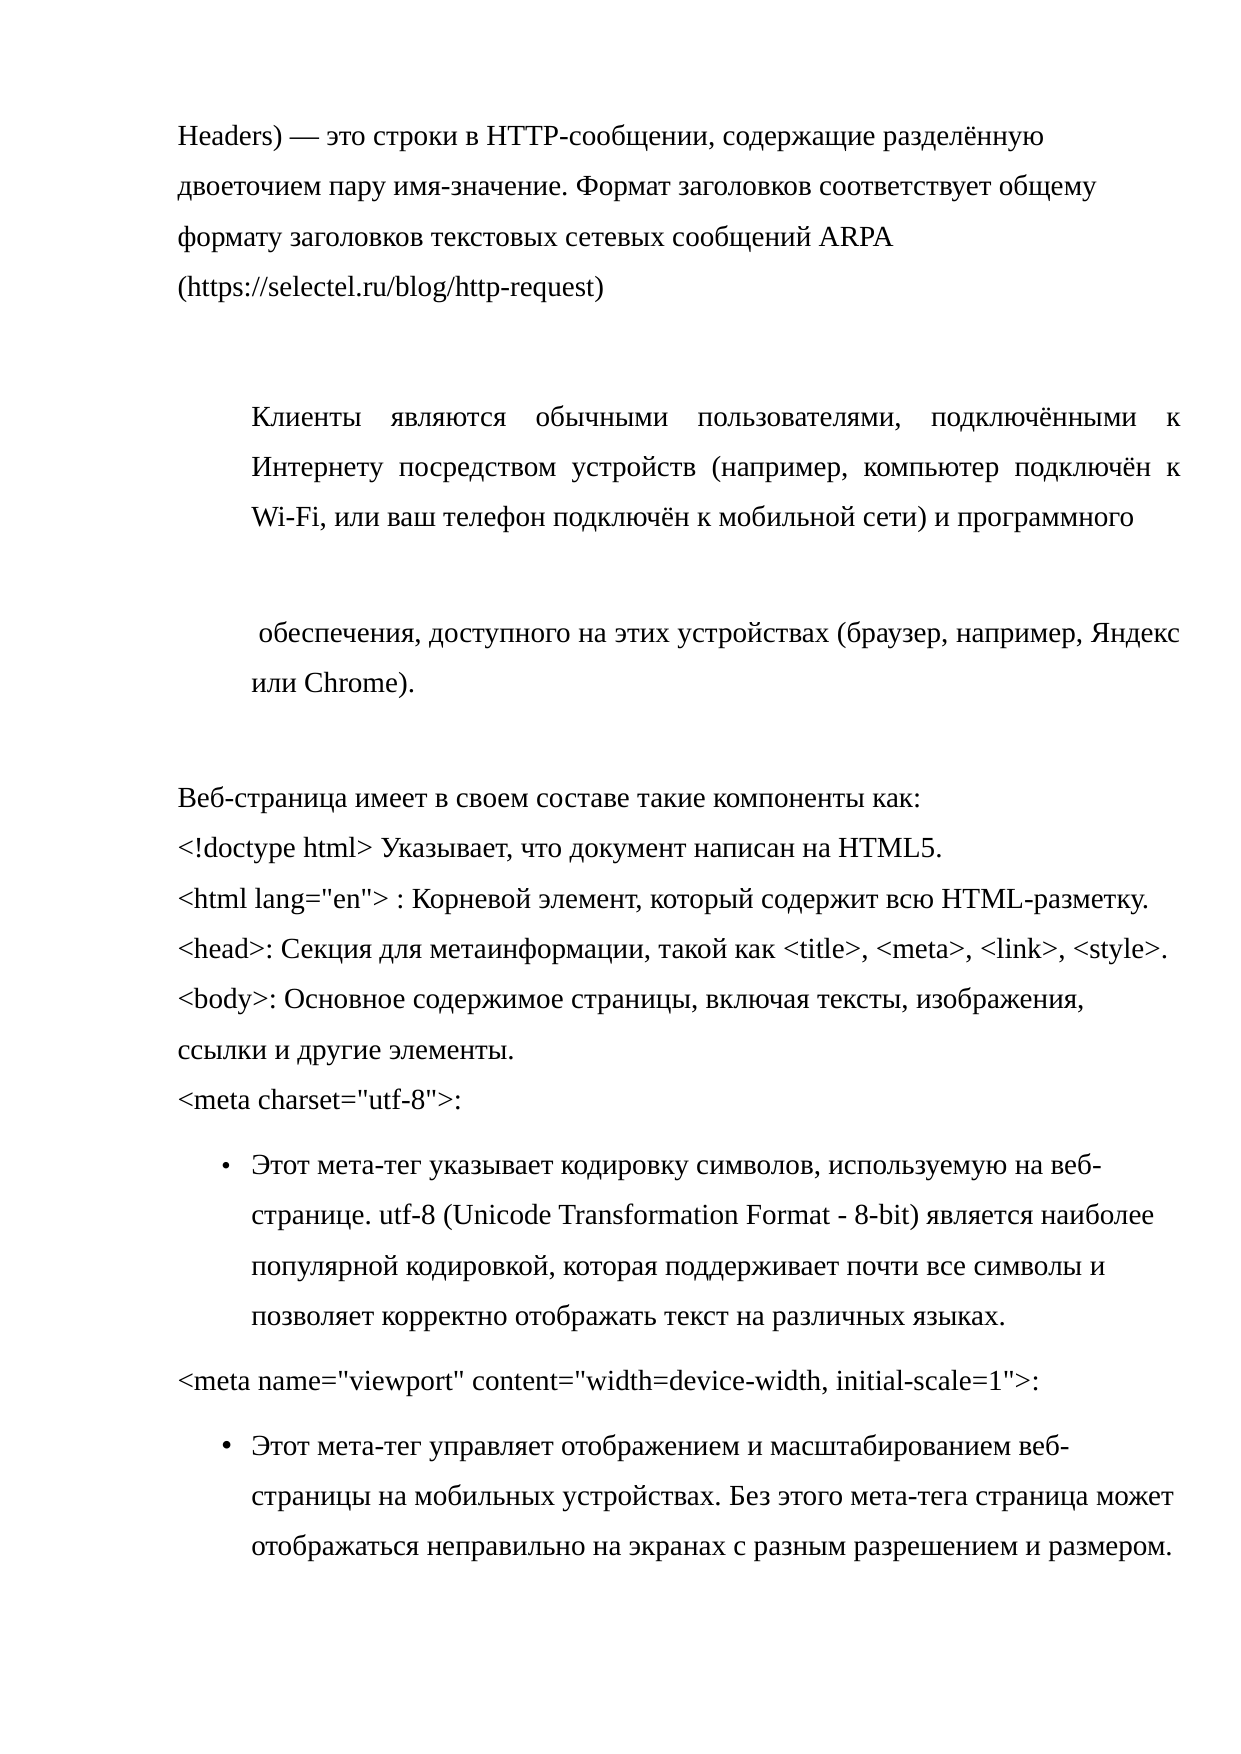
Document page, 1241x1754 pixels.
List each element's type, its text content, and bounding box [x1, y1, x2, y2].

list обеспечения, доступного на этих устройствах (браузер, например, Яндекс или Chrome). [222, 615, 1181, 698]
text <body>: Основное содержимое страницы, включая тексты, изображения, ссылки и другие элементы. [177, 981, 1181, 1065]
text <head>: Секция для метаинформации, такой как <title>, <meta>, <link>, <style>. [177, 931, 1181, 965]
list Клиенты являются обычными пользователями, подключёнными к Интернету посредством устройств (например, компьютер подключён к Wi-Fi, или ваш телефон подключён к мобильной сети) и программного [222, 399, 1181, 533]
list Этот мета-тег управляет отображением и масштабированием веб-страницы на мобильных устройствах. Без этого мета-тега страница может отображаться неправильно на экранах с разным разрешением и размером. [222, 1428, 1181, 1562]
text <html lang="en"> : Корневой элемент, который содержит всю HTML-разметку. [177, 881, 1181, 914]
text Веб-страница имеет в своем составе такие компоненты как: [177, 780, 1181, 814]
text Headers) — это строки в HTTP-сообщении, содержащие разделённую двоеточием пару имя-значение. Формат заголовков соответствует общему формату заголовков текстовых сетевых сообщений ARPA (https://selectel.ru/blog/http-request) [177, 118, 1181, 303]
text <meta charset="utf-8">: [177, 1082, 1181, 1116]
list Этот мета-тег указывает кодировку символов, используемую на веб-странице. utf-8 (Unicode Transformation Format - 8-bit) является наиболее популярной кодировкой, которая поддерживает почти все символы и позволяет корректно отображать текст на различных языках. [222, 1147, 1181, 1331]
text <meta name="viewport" content="width=device-width, initial-scale=1">: [177, 1363, 1181, 1396]
text <!doctype html> Указывает, что документ написан на HTML5. [177, 831, 1181, 864]
